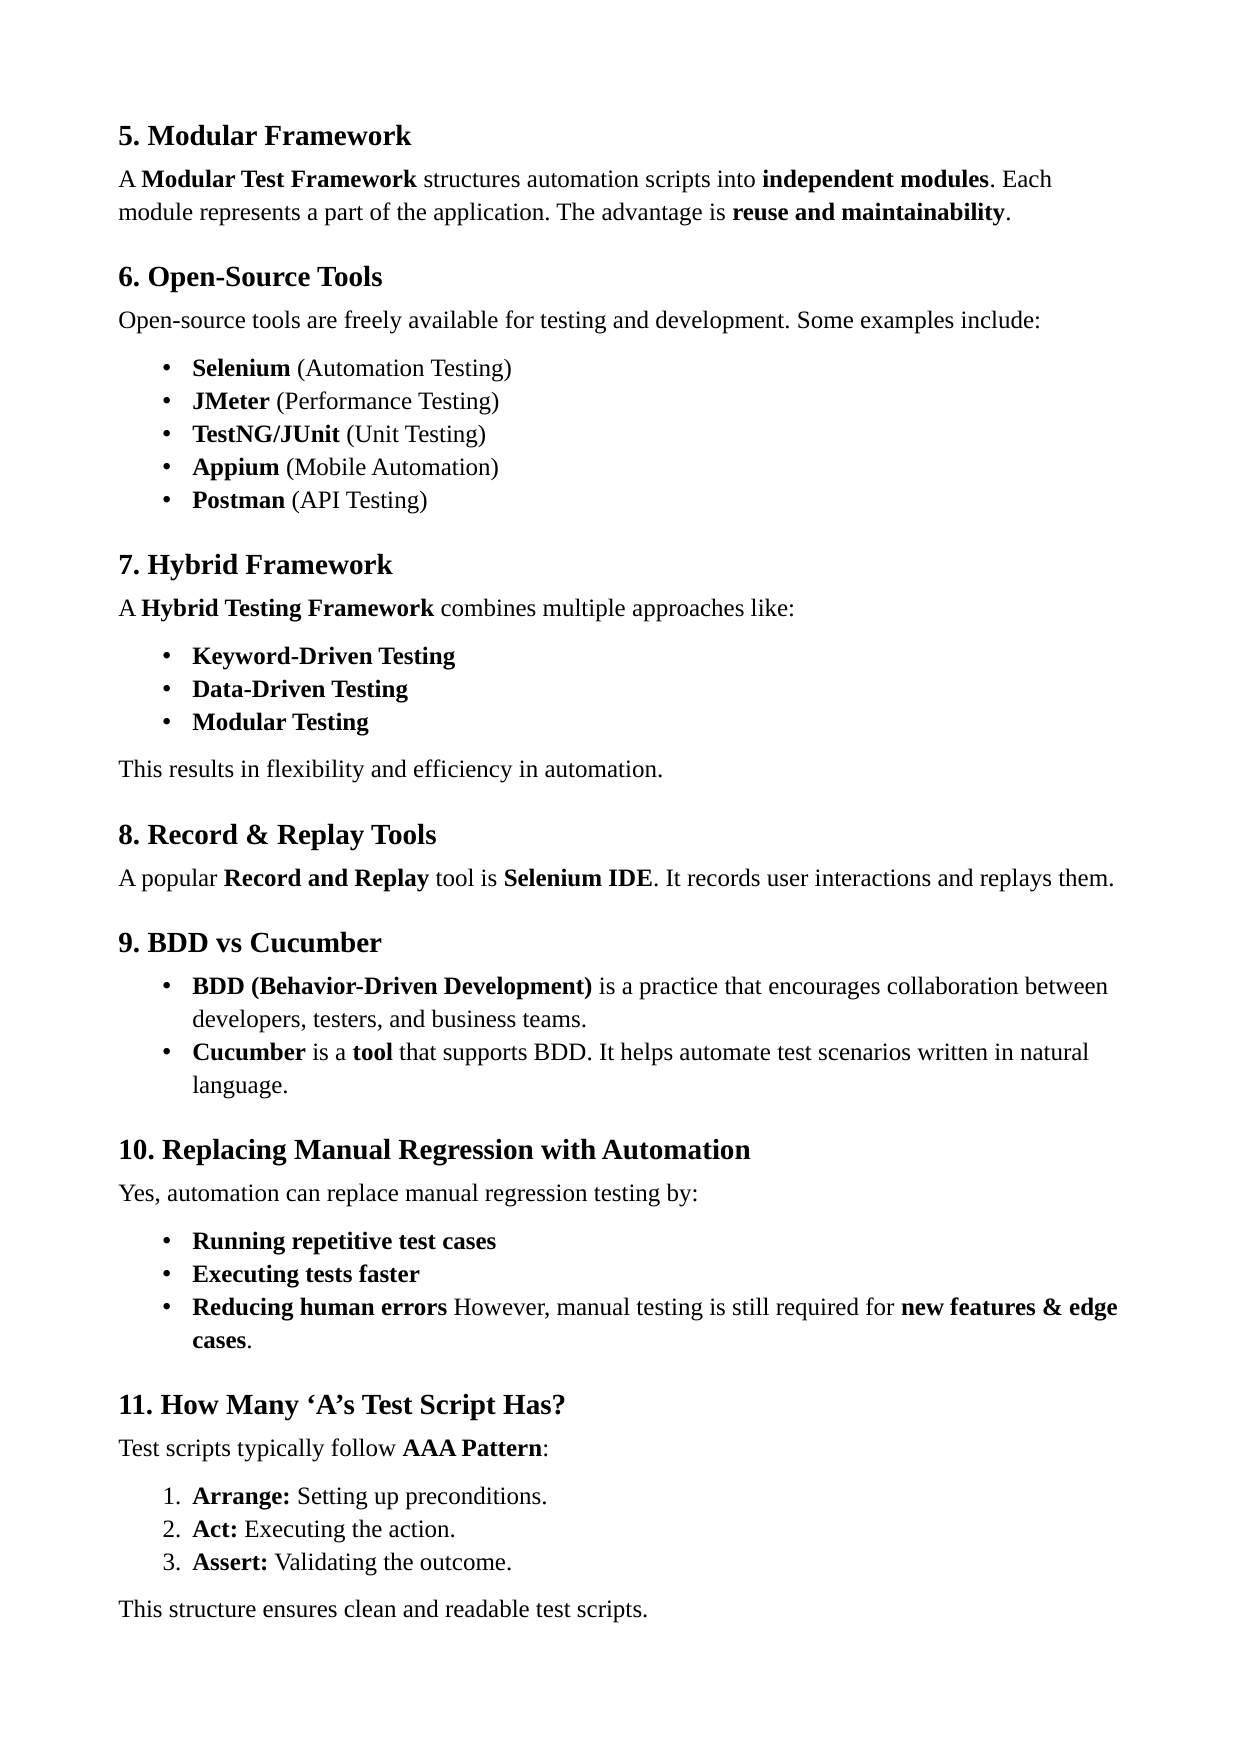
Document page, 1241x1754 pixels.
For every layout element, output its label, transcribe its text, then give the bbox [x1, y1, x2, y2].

list Selenium (Automation Testing) [162, 353, 1122, 382]
list Reducing human errors However, manual testing is still required for new features & edge cases. [162, 1292, 1122, 1354]
list Modular Testing [162, 707, 1122, 736]
subtitle 11. How Many ‘A’s Test Script Has? [118, 1387, 1122, 1421]
text This structure ensures clean and readable test scripts. [118, 1594, 1122, 1623]
list Running repetitive test cases [162, 1226, 1122, 1255]
list Executing tests faster [162, 1259, 1122, 1288]
list Arrange: Setting up preconditions. [162, 1481, 1122, 1509]
text Yes, automation can replace manual regression testing by: [118, 1178, 1122, 1207]
list TestNG/JUnit (Unit Testing) [162, 419, 1122, 448]
list Assert: Validating the outcome. [162, 1547, 1122, 1576]
list Act: Executing the action. [162, 1514, 1122, 1543]
text Test scripts typically follow AAA Pattern: [118, 1433, 1122, 1462]
text A Hybrid Testing Framework combines multiple approaches like: [118, 593, 1122, 622]
text Open-source tools are freely available for testing and development. Some examples include: [118, 305, 1122, 334]
list BDD (Behavior-Driven Development) is a practice that encourages collaboration between developers, testers, and business teams. [162, 971, 1122, 1033]
list Cucumber is a tool that supports BDD. It helps automate test scenarios written in natural language. [162, 1037, 1122, 1099]
list Keyword-Driven Testing [162, 641, 1122, 670]
list Postman (API Testing) [162, 485, 1122, 514]
subtitle 7. Hybrid Framework [118, 547, 1122, 581]
subtitle 8. Record & Replay Tools [118, 817, 1122, 850]
list Data-Driven Testing [162, 674, 1122, 703]
text This results in flexibility and efficiency in automation. [118, 754, 1122, 783]
list JMeter (Performance Testing) [162, 386, 1122, 415]
subtitle 9. BDD vs Cucumber [118, 925, 1122, 958]
subtitle 10. Replacing Manual Regression with Automation [118, 1132, 1122, 1166]
subtitle 5. Modular Framework [118, 118, 1122, 152]
text A Modular Test Framework structures automation scripts into independent modules. Each module represents a part of the application. The advantage is reuse and maintainability. [118, 164, 1122, 226]
list Appium (Mobile Automation) [162, 452, 1122, 481]
text A popular Record and Replay tool is Selenium IDE. It records user interactions and replays them. [118, 863, 1122, 892]
subtitle 6. Open-Source Tools [118, 259, 1122, 293]
